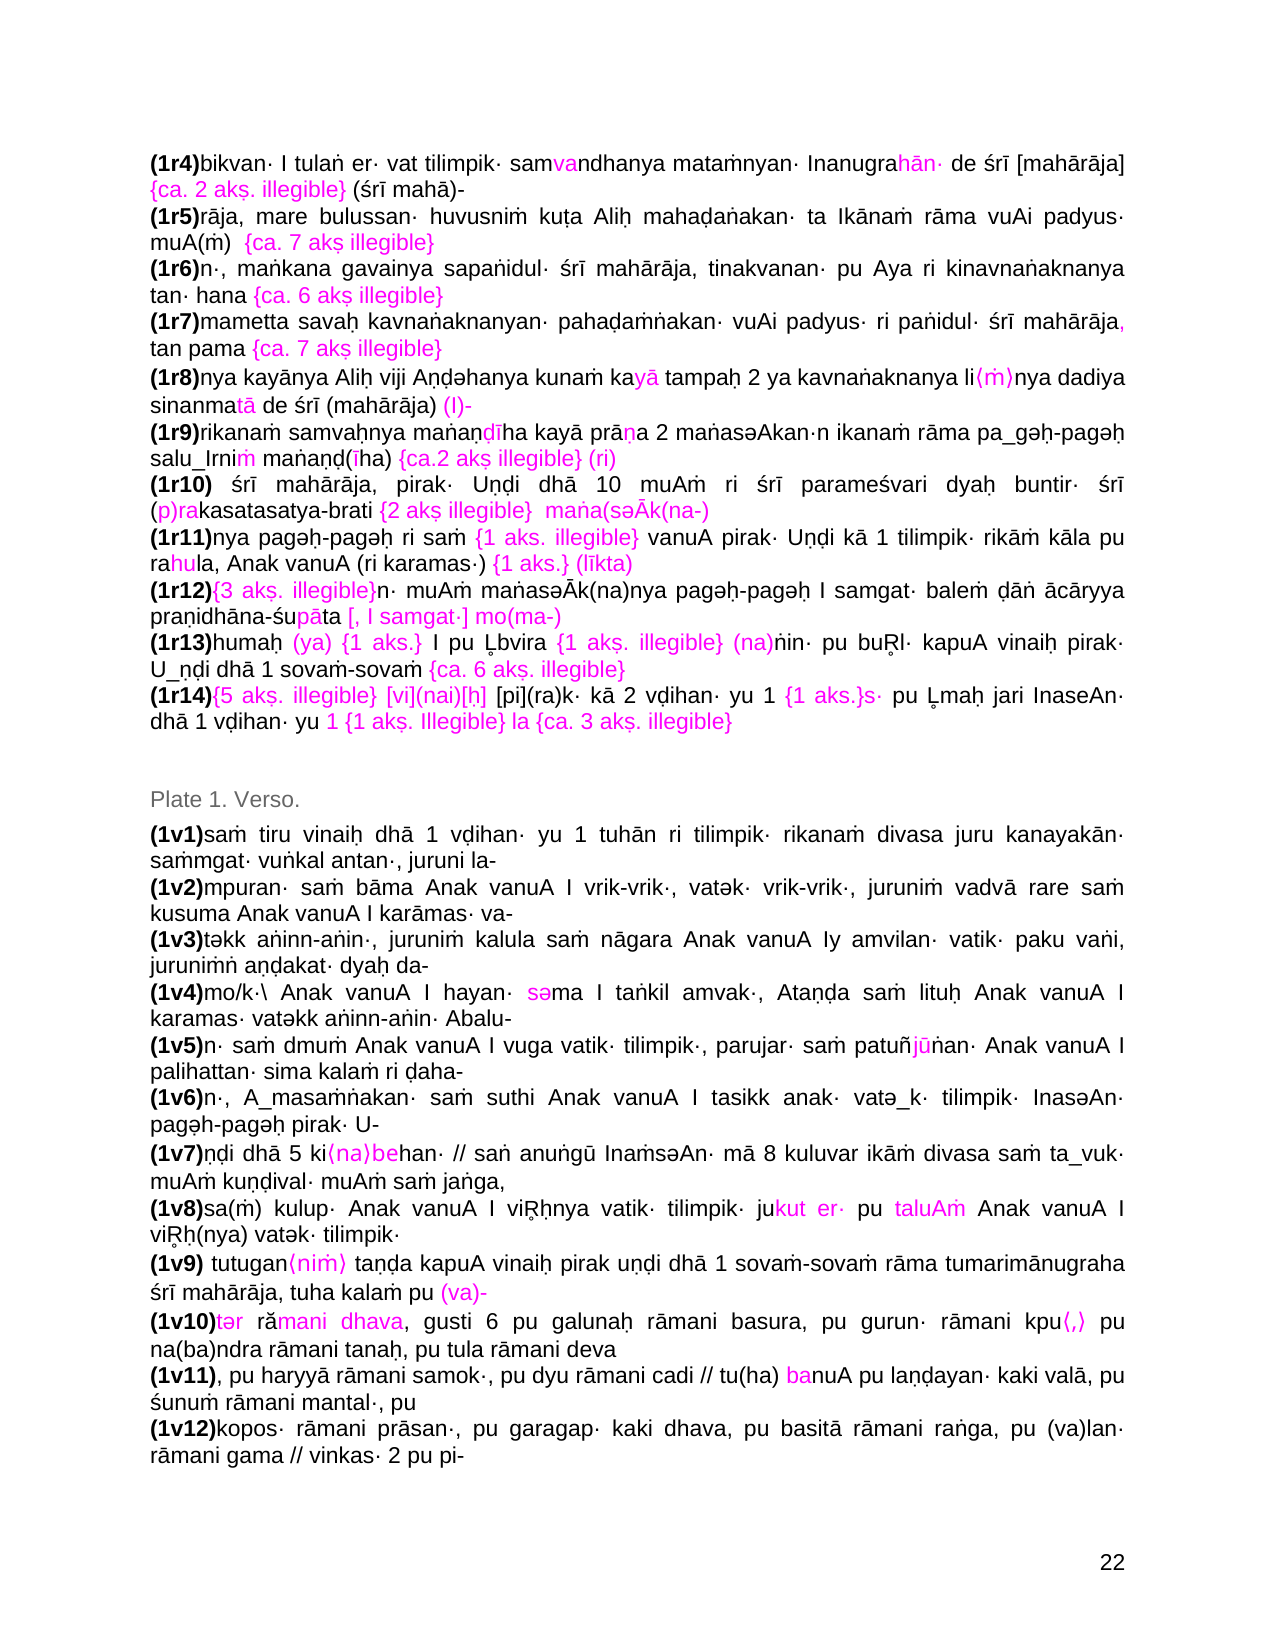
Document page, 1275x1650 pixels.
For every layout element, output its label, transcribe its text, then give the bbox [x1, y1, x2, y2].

text (1r5)rāja, mare bulussan· huvusniṁ kuṭa Aliḥ mahaḍaṅakan· ta Ikānaṁ rāma vuAi padyus· muA(ṁ) {ca. 7 akṣ illegible} [150, 203, 1125, 255]
text (1v4)mo/k·\ Anak vanuA I hayan· sǝma I taṅkil amvak·, Ataṇḍa saṁ lituḥ Anak vanuA I karamas· vatǝkk aṅinn-aṅin· Abalu- [150, 979, 1125, 1032]
text (1r11)nya pagǝḥ-pagǝḥ ri saṁ {1 aks. illegible} vanuA pirak· Uṇḍi kā 1 tilimpik· rikāṁ kāla pu rahula, Anak vanuA (ri karamas·) {1 aks.} (līkta) [150, 524, 1125, 577]
text (1r12){3 akṣ. illegible}n· muAṁ maṅasǝĀk(na)nya pagǝḥ-pagǝḥ I samgat· baleṁ ḍāṅ ācāryya praṇidhāna-śupāta [, I samgat·] mo(ma-) [150, 577, 1125, 629]
subtitle Plate 1. Verso. [150, 786, 1125, 812]
text (1v11), pu haryyā rāmani samok·, pu dyu rāmani cadi // tu(ha) banuA pu laṇḍayan· kaki valā, pu śunuṁ rāmani mantal·, pu [150, 1362, 1125, 1415]
text (1r7)mametta savaḥ kavnaṅaknanyan· pahaḍaṁṅakan· vuAi padyus· ri paṅidul· śrī mahārāja, tan pama {ca. 7 akṣ illegible} [150, 308, 1125, 361]
text (1v8)sa(ṁ) kulup· Anak vanuA I viR̥ḥnya vatik· tilimpik· jukut er· pu taluAṁ Anak vanuA I viR̥ḥ(nya) vatǝk· tilimpik· [150, 1194, 1125, 1247]
text (1r6)n·, maṅkana gavainya sapaṅidul· śrī mahārāja, tinakvanan· pu Aya ri kinavnaṅaknanya tan· hana {ca. 6 akṣ illegible} [150, 255, 1125, 308]
text (1r9)rikanaṁ samvaḥnya maṅaṇḍīha kayā prāṇa 2 maṅasǝAkan·n ikanaṁ rāma pa_gǝḥ-pagǝḥ salu_Irniṁ maṅaṇḍ(īha) {ca.2 akṣ illegible} (ri) [150, 418, 1125, 471]
text (1v1)saṁ tiru vinaiḥ dhā 1 vḍihan· yu 1 tuhān ri tilimpik· rikanaṁ divasa juru kanayakān· saṁmgat· vuṅkal antan·, juruni la- [150, 821, 1125, 873]
text (1v3)tǝkk aṅinn-aṅin·, juruniṁ kalula saṁ nāgara Anak vanuA Iy amvilan· vatik· paku vaṅi, juruniṁṅ aṇḍakat· dyaḥ da- [150, 926, 1125, 979]
text (1r14){5 akṣ. illegible} [vi](nai)[ḥ] [pi](ra)k· kā 2 vḍihan· yu 1 {1 aks.}s· pu L̥maḥ jari InaseAn· dhā 1 vḍihan· yu 1 {1 akṣ. Illegible} la {ca. 3 akṣ. illegible} [150, 682, 1125, 735]
text (1r10) śrī mahārāja, pirak· Uṇḍi dhā 10 muAṁ ri śrī parameśvari dyaḥ buntir· śrī (p)rakasatasatya-brati {2 akṣ illegible} maṅa(sǝĀk(na-) [150, 471, 1125, 524]
text (1r8)nya kayānya Aliḥ viji Aṇḍǝhanya kunaṁ kayā tampaḥ 2 ya kavnaṅaknanya li⟨ṁ⟩nya dadiya sinanmatā de śrī (mahārāja) (I)- [150, 361, 1125, 418]
text (1r13)humaḥ (ya) {1 aks.} I pu L̥bvira {1 akṣ. illegible} (na)ṅin· pu buR̥l· kapuA vinaiḥ pirak· U_ṇḍi dhā 1 sovaṁ-sovaṁ {ca. 6 akṣ. illegible} [150, 629, 1125, 682]
text (1r4)bikvan· I tulaṅ er· vat tilimpik· samvandhanya mataṁnyan· Inanugrahān· de śrī [mahārāja] {ca. 2 akṣ. illegible} (śrī mahā)- [150, 150, 1125, 203]
text (1v6)n·, A_masaṁṅakan· saṁ suthi Anak vanuA I tasikk anak· vatǝ_k· tilimpik· InasǝAn· pagǝ̣h-pagǝḥ pirak· U- [150, 1084, 1125, 1137]
text (1v5)n· saṁ dmuṁ Anak vanuA I vuga vatik· tilimpik·, parujar· saṁ patuñjūṅan· Anak vanuA I palihattan· sima kalaṁ ri ḍaha- [150, 1032, 1125, 1084]
text (1v7)ṇḍi dhā 5 ki⟨na⟩behan· // saṅ anuṅgū InaṁsǝAn· mā 8 kuluvar ikāṁ divasa saṁ ta_vuk· muAṁ kuṇḍival· muAṁ saṁ jaṅga, [150, 1137, 1125, 1194]
text (1v2)mpuran· saṁ bāma Anak vanuA I vrik-vrik·, vatǝk· vrik-vrik·, juruniṁ vadvā rare saṁ kusuma Anak vanuA I karāmas· va- [150, 873, 1125, 926]
text (1v10)tǝr rămani dhava, gusti 6 pu galunaḥ rāmani basura, pu gurun· rāmani kpu⟨,⟩ pu na(ba)ndra rāmani tanaḥ, pu tula rāmani deva [150, 1305, 1125, 1362]
text (1v12)kopos· rāmani prāsan·, pu garagap· kaki dhava, pu basitā rāmani raṅga, pu (va)lan· rāmani gama // vinkas· 2 pu pi- [150, 1415, 1125, 1468]
text (1v9) tutugan⟨niṁ⟩ taṇḍa kapuA vinaiḥ pirak uṇḍi dhā 1 sovaṁ-sovaṁ rāma tumarimānugraha śrī mahārāja, tuha kalaṁ pu (va)- [150, 1247, 1125, 1305]
